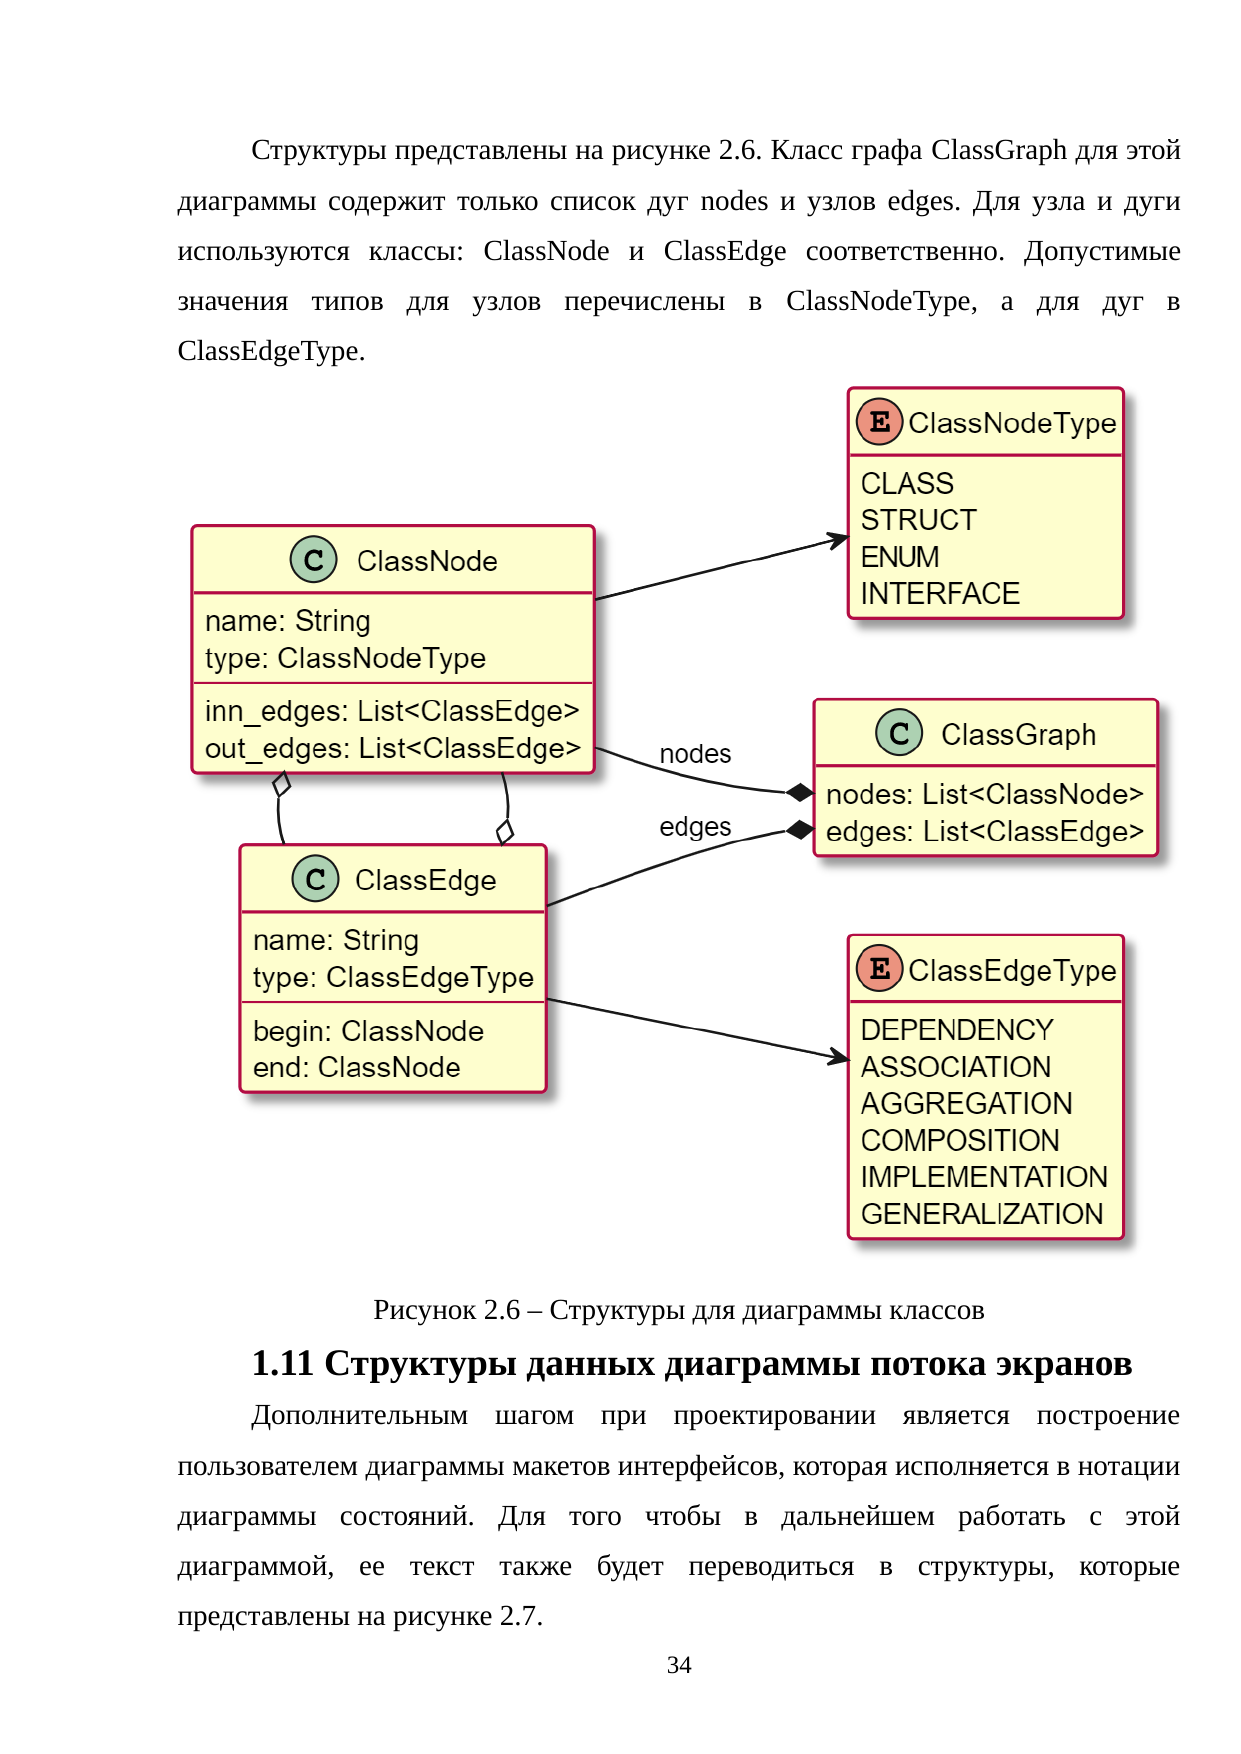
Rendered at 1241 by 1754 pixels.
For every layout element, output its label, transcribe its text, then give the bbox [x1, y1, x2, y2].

picture [177, 373, 1182, 1262]
list Структуры данных диаграммы потока экранов [177, 1340, 1181, 1383]
text Рисунок 2.6 – Структуры для диаграммы классов [177, 1262, 1181, 1326]
text Дополнительным шагом при проектировании является построение пользователем диаграммы макетов интерфейсов, которая исполняется в нотации диаграммы состояний. Для того чтобы в дальнейшем работать с этой диаграммой, ее текст также будет переводиться в структуры, которые представлены на рисунке 2.7. [177, 1397, 1181, 1632]
text Структуры представлены на рисунке 2.6. Класс графа ClassGraph для этой диаграммы содержит только список дуг nodes и узлов edges. Для узла и дуги используются классы: ClassNode и ClassEdge соответственно. Допустимые значения типов для узлов перечислены в ClassNodeType, а для дуг в ClassEdgeType. [177, 132, 1181, 367]
